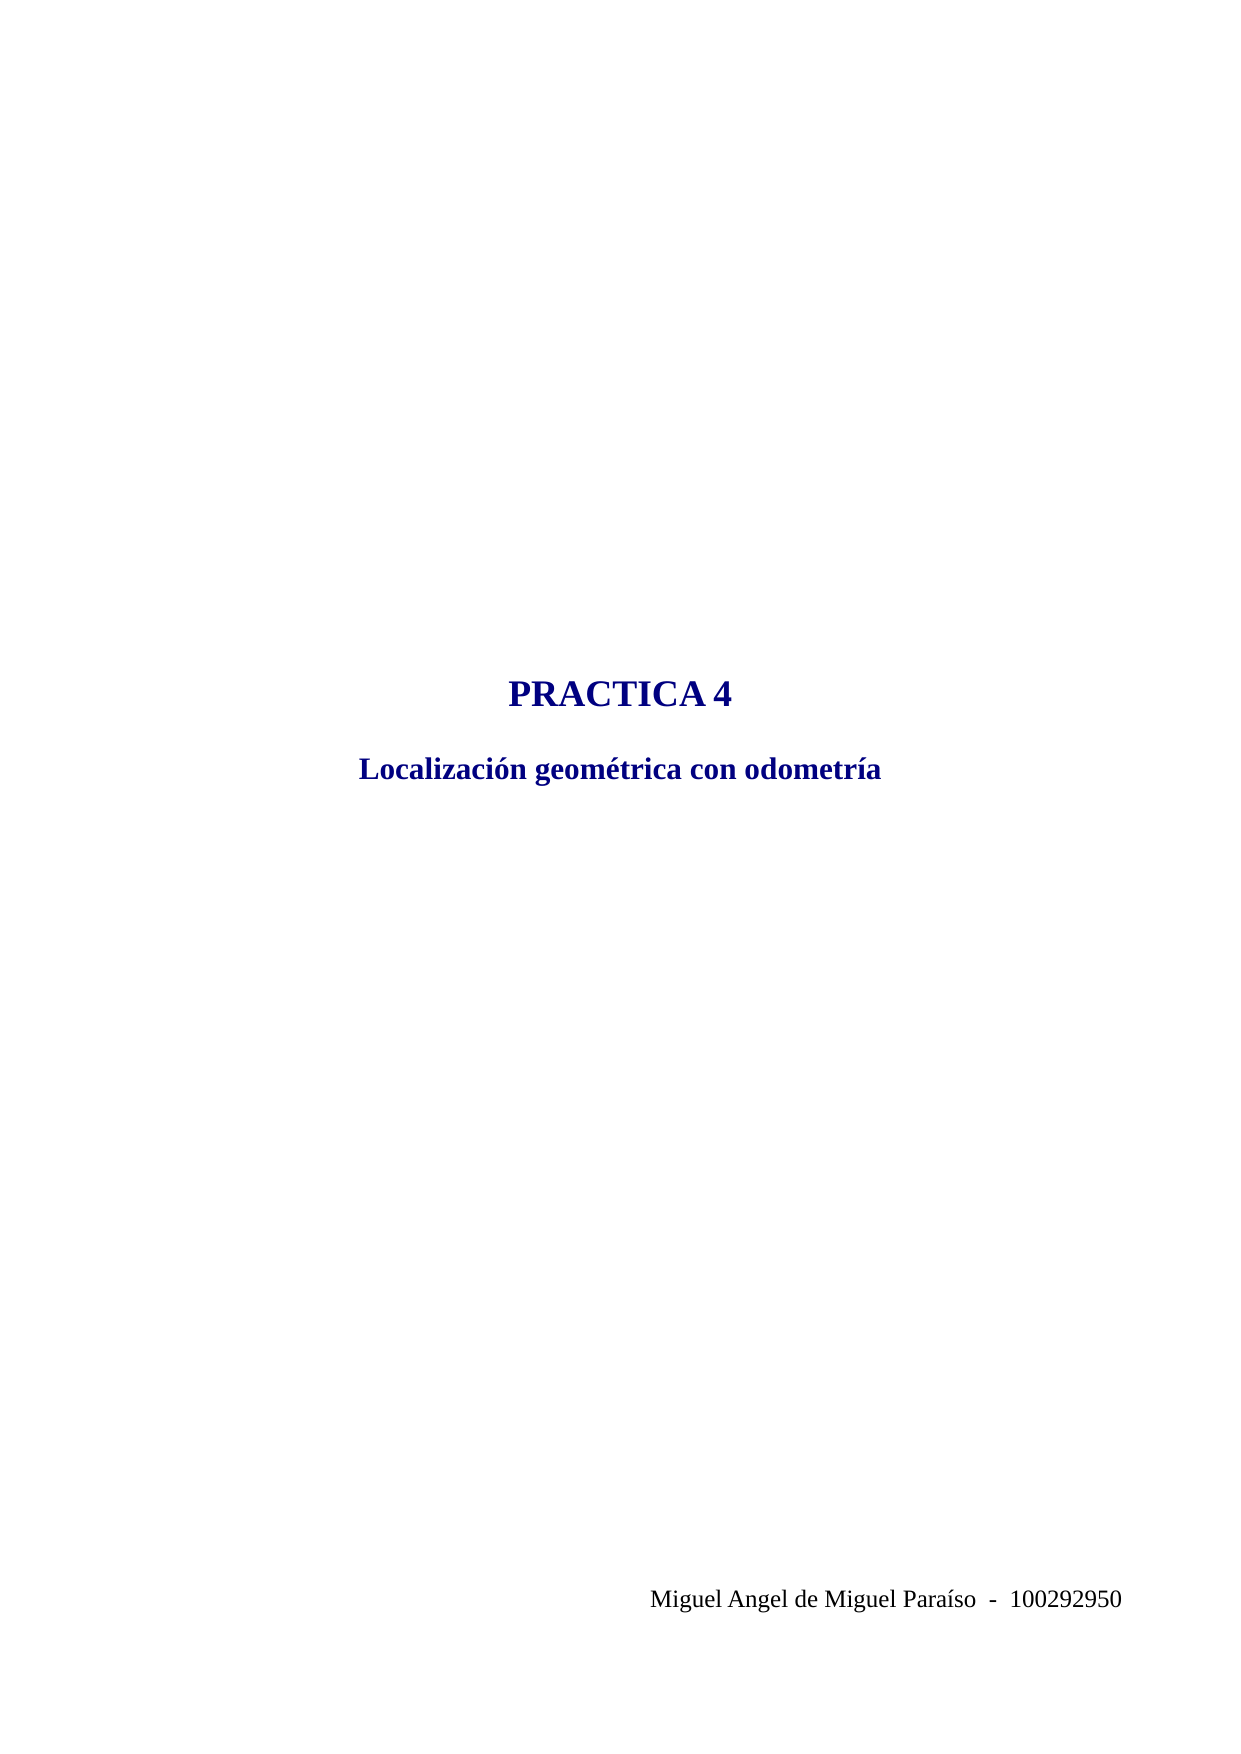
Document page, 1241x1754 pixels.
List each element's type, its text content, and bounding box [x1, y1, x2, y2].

text Localización geométrica con odometría [118, 751, 1122, 787]
text PRACTICA 4 [118, 672, 1122, 715]
text Miguel Angel de Miguel Paraíso - 100292950 [118, 1584, 1122, 1613]
